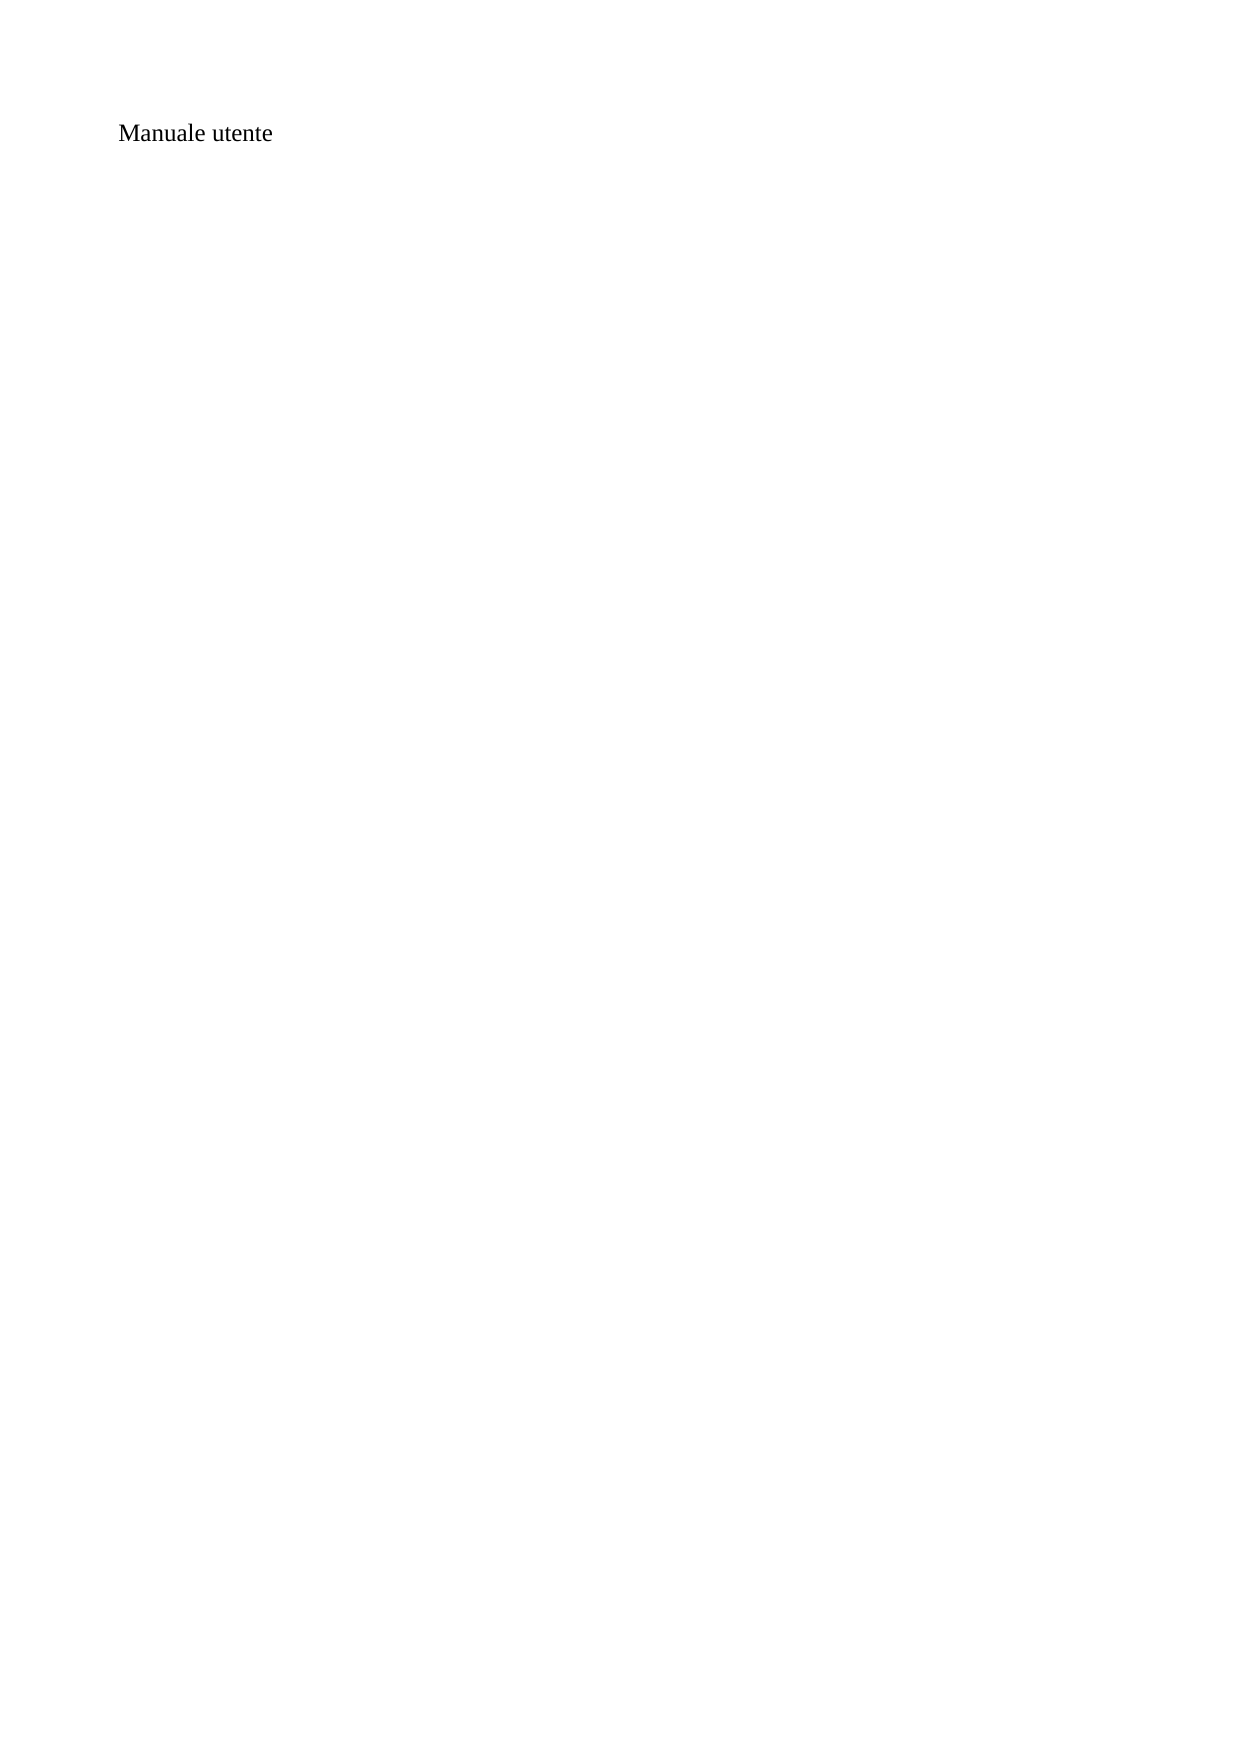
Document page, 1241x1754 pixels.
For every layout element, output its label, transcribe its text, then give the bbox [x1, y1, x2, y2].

text Manuale utente [118, 118, 1122, 147]
